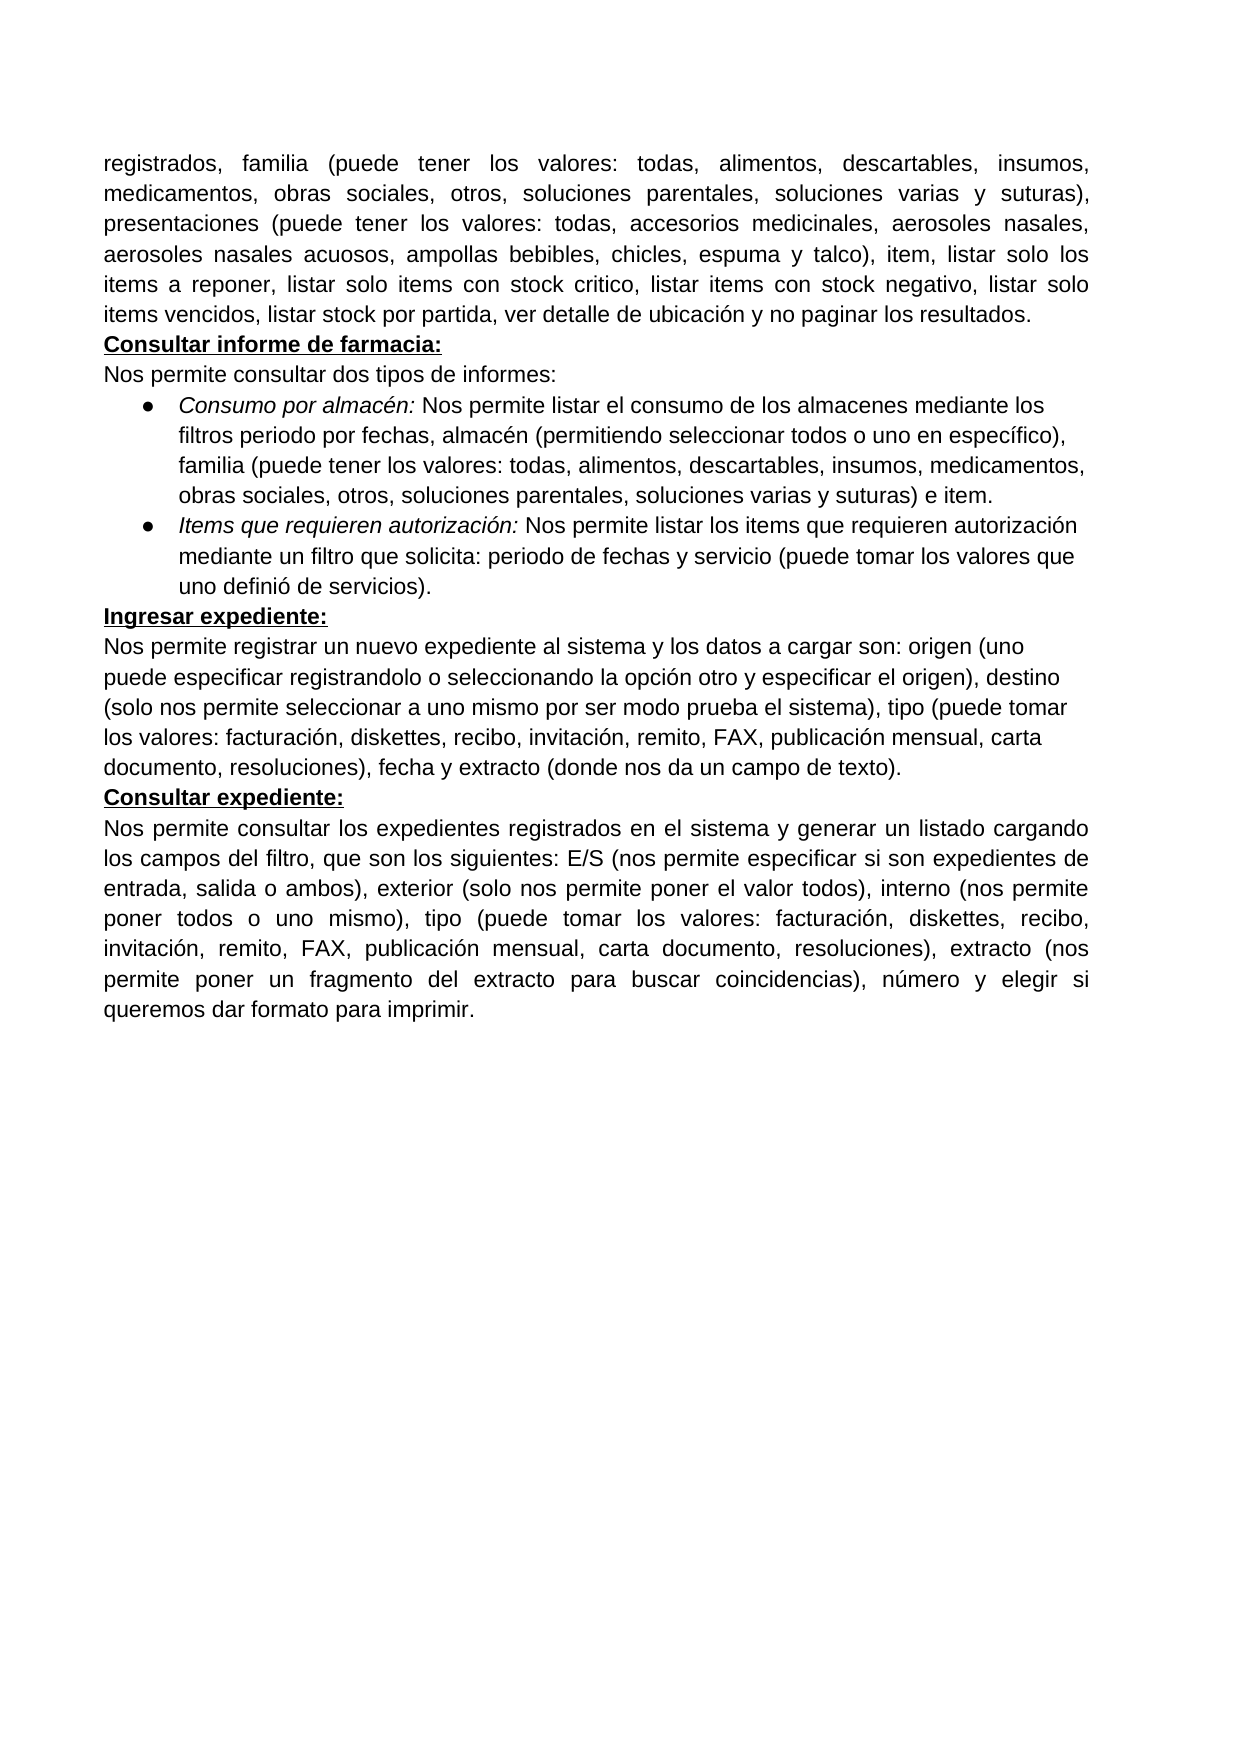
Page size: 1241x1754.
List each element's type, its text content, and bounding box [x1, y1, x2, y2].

text Nos permite consultar los expedientes registrados en el sistema y generar un listado cargando los campos del filtro, que son los siguientes: E/S (nos permite especificar si son expedientes de entrada, salida o ambos), exterior (solo nos permite poner el valor todos), interno (nos permite poner todos o uno mismo), tipo (puede tomar los valores: facturación, diskettes, recibo, invitación, remito, FAX, publicación mensual, carta documento, resoluciones), extracto (nos permite poner un fragmento del extracto para buscar coincidencias), número y elegir si queremos dar formato para imprimir. [103, 814, 1090, 1022]
text Consultar informe de farmacia: [103, 331, 1090, 358]
list Items que requieren autorización: Nos permite listar los items que requieren autorización mediante un filtro que solicita: periodo de fechas y servicio (puede tomar los valores que uno definió de servicios). [141, 512, 1090, 599]
text Nos permite consultar dos tipos de informes: [103, 361, 1090, 388]
text Ingresar expediente: [103, 603, 1090, 629]
text Consultar expediente: [103, 784, 1090, 811]
text registrados, familia (puede tener los valores: todas, alimentos, descartables, insumos, medicamentos, obras sociales, otros, soluciones parentales, soluciones varias y suturas), presentaciones (puede tener los valores: todas, accesorios medicinales, aerosoles nasales, aerosoles nasales acuosos, ampollas bebibles, chicles, espuma y talco), item, listar solo los items a reponer, listar solo items con stock critico, listar items con stock negativo, listar solo items vencidos, listar stock por partida, ver detalle de ubicación y no paginar los resultados. [103, 150, 1090, 327]
list Consumo por almacén: Nos permite listar el consumo de los almacenes mediante los filtros periodo por fechas, almacén (permitiendo seleccionar todos o uno en específico), familia (puede tener los valores: todas, alimentos, descartables, insumos, medicamentos, obras sociales, otros, soluciones parentales, soluciones varias y suturas) e item. [141, 392, 1090, 509]
text Nos permite registrar un nuevo expediente al sistema y los datos a cargar son: origen (uno puede especificar registrandolo o seleccionando la opción otro y especificar el origen), destino (solo nos permite seleccionar a uno mismo por ser modo prueba el sistema), tipo (puede tomar los valores: facturación, diskettes, recibo, invitación, remito, FAX, publicación mensual, carta documento, resoluciones), fecha y extracto (donde nos da un campo de texto). [103, 633, 1090, 781]
